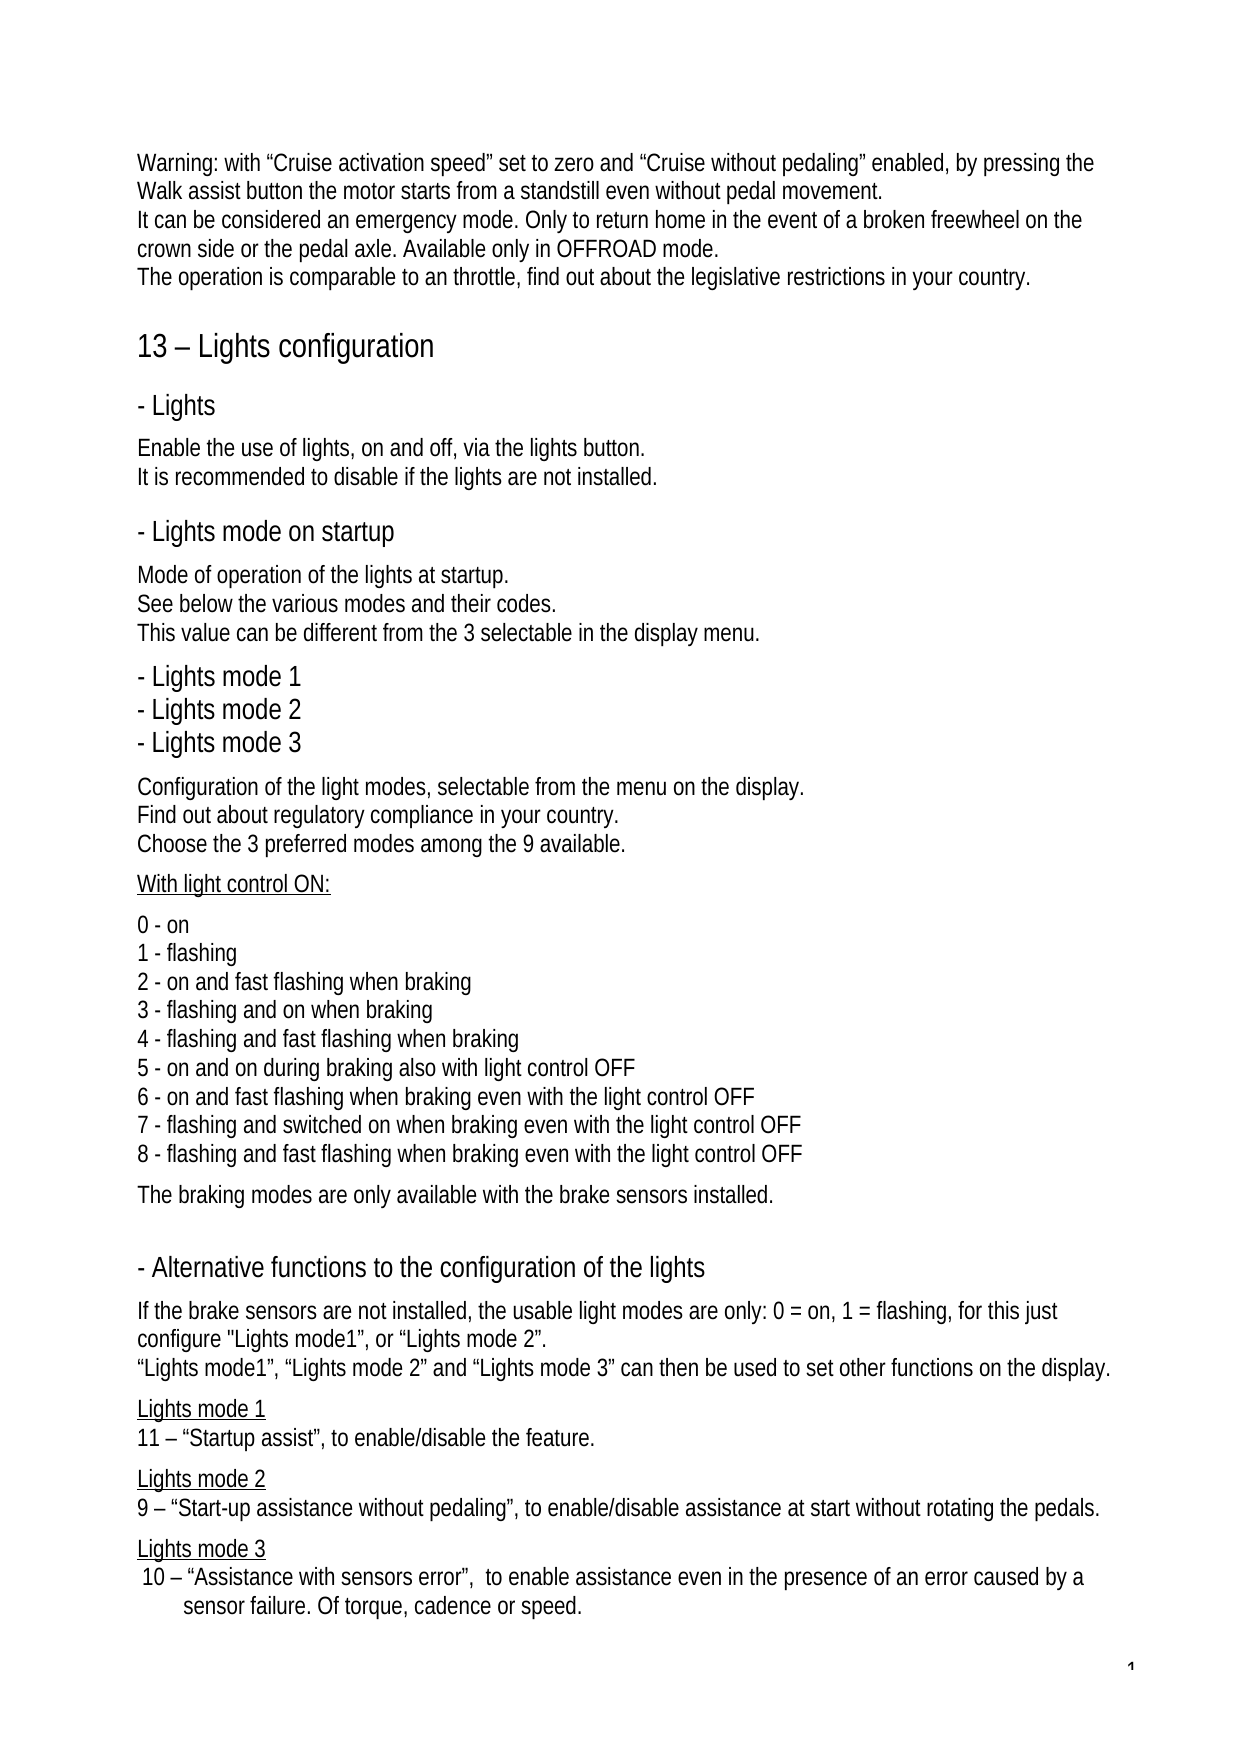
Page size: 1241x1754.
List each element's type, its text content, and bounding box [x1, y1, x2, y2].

text With light control ON: [137, 869, 1122, 898]
text Lights mode 2 [137, 1464, 1122, 1492]
text It is recommended to disable if the lights are not installed. [137, 462, 1122, 491]
text - Lights [137, 388, 1122, 422]
text Choose the 3 preferred modes among the 9 available. [137, 829, 1122, 857]
text “Lights mode1”, “Lights mode 2” and “Lights mode 3” can then be used to set other functions on the display. [137, 1353, 1122, 1382]
text 7 - flashing and switched on when braking even with the light control OFF [137, 1110, 1122, 1139]
text Lights mode 1 [137, 1394, 1122, 1423]
text 10 – “Assistance with sensors error”, to enable assistance even in the presence of an error caused by a sensor failure. Of torque, cadence or speed. [142, 1562, 1122, 1619]
text Lights mode 3 [137, 1534, 1122, 1562]
text Enable the use of lights, on and off, via the lights button. [137, 433, 1122, 462]
text Mode of operation of the lights at startup. [137, 560, 1122, 589]
text 5 - on and on during braking also with light control OFF [137, 1053, 1122, 1081]
text Warning: with “Cruise activation speed” set to zero and “Cruise without pedaling” enabled, by pressing the Walk assist button the motor starts from a standstill even without pedal movement. [137, 148, 1122, 205]
text It can be considered an emergency mode. Only to return home in the event of a broken freewheel on the crown side or the pedal axle. Available only in OFFROAD mode. [137, 205, 1122, 262]
text 3 - flashing and on when braking [137, 996, 1122, 1024]
text - Lights mode 2 [137, 692, 1122, 726]
text 8 - flashing and fast flashing when braking even with the light control OFF [137, 1139, 1122, 1167]
text Configuration of the light modes, selectable from the menu on the display. [137, 771, 1122, 800]
text - Alternative functions to the configuration of the lights [137, 1250, 1122, 1283]
text 9 – “Start-up assistance without pedaling”, to enable/disable assistance at start without rotating the pedals. [137, 1492, 1122, 1521]
text 4 - flashing and fast flashing when braking [137, 1024, 1122, 1053]
text - Lights mode 3 [137, 726, 1122, 759]
text - Lights mode 1 [137, 659, 1122, 692]
text The operation is comparable to an throttle, find out about the legislative restrictions in your country. [137, 262, 1122, 291]
text 13 – Lights configuration [137, 326, 1122, 364]
text 11 – “Startup assist”, to enable/disable the feature. [137, 1423, 1122, 1451]
text See below the various modes and their codes. [137, 589, 1122, 617]
text The braking modes are only available with the brake sensors installed. [137, 1180, 1122, 1208]
text 2 - on and fast flashing when braking [137, 967, 1122, 996]
text - Lights mode on startup [137, 514, 1122, 548]
text 6 - on and fast flashing when braking even with the light control OFF [137, 1081, 1122, 1110]
text Find out about regulatory compliance in your country. [137, 800, 1122, 829]
text This value can be different from the 3 selectable in the display menu. [137, 617, 1122, 646]
text 0 - on [137, 909, 1122, 938]
text 1 - flashing [137, 938, 1122, 967]
text If the brake sensors are not installed, the usable light modes are only: 0 = on, 1 = flashing, for this just configure "Lights mode1”, or “Lights mode 2”. [137, 1296, 1122, 1353]
